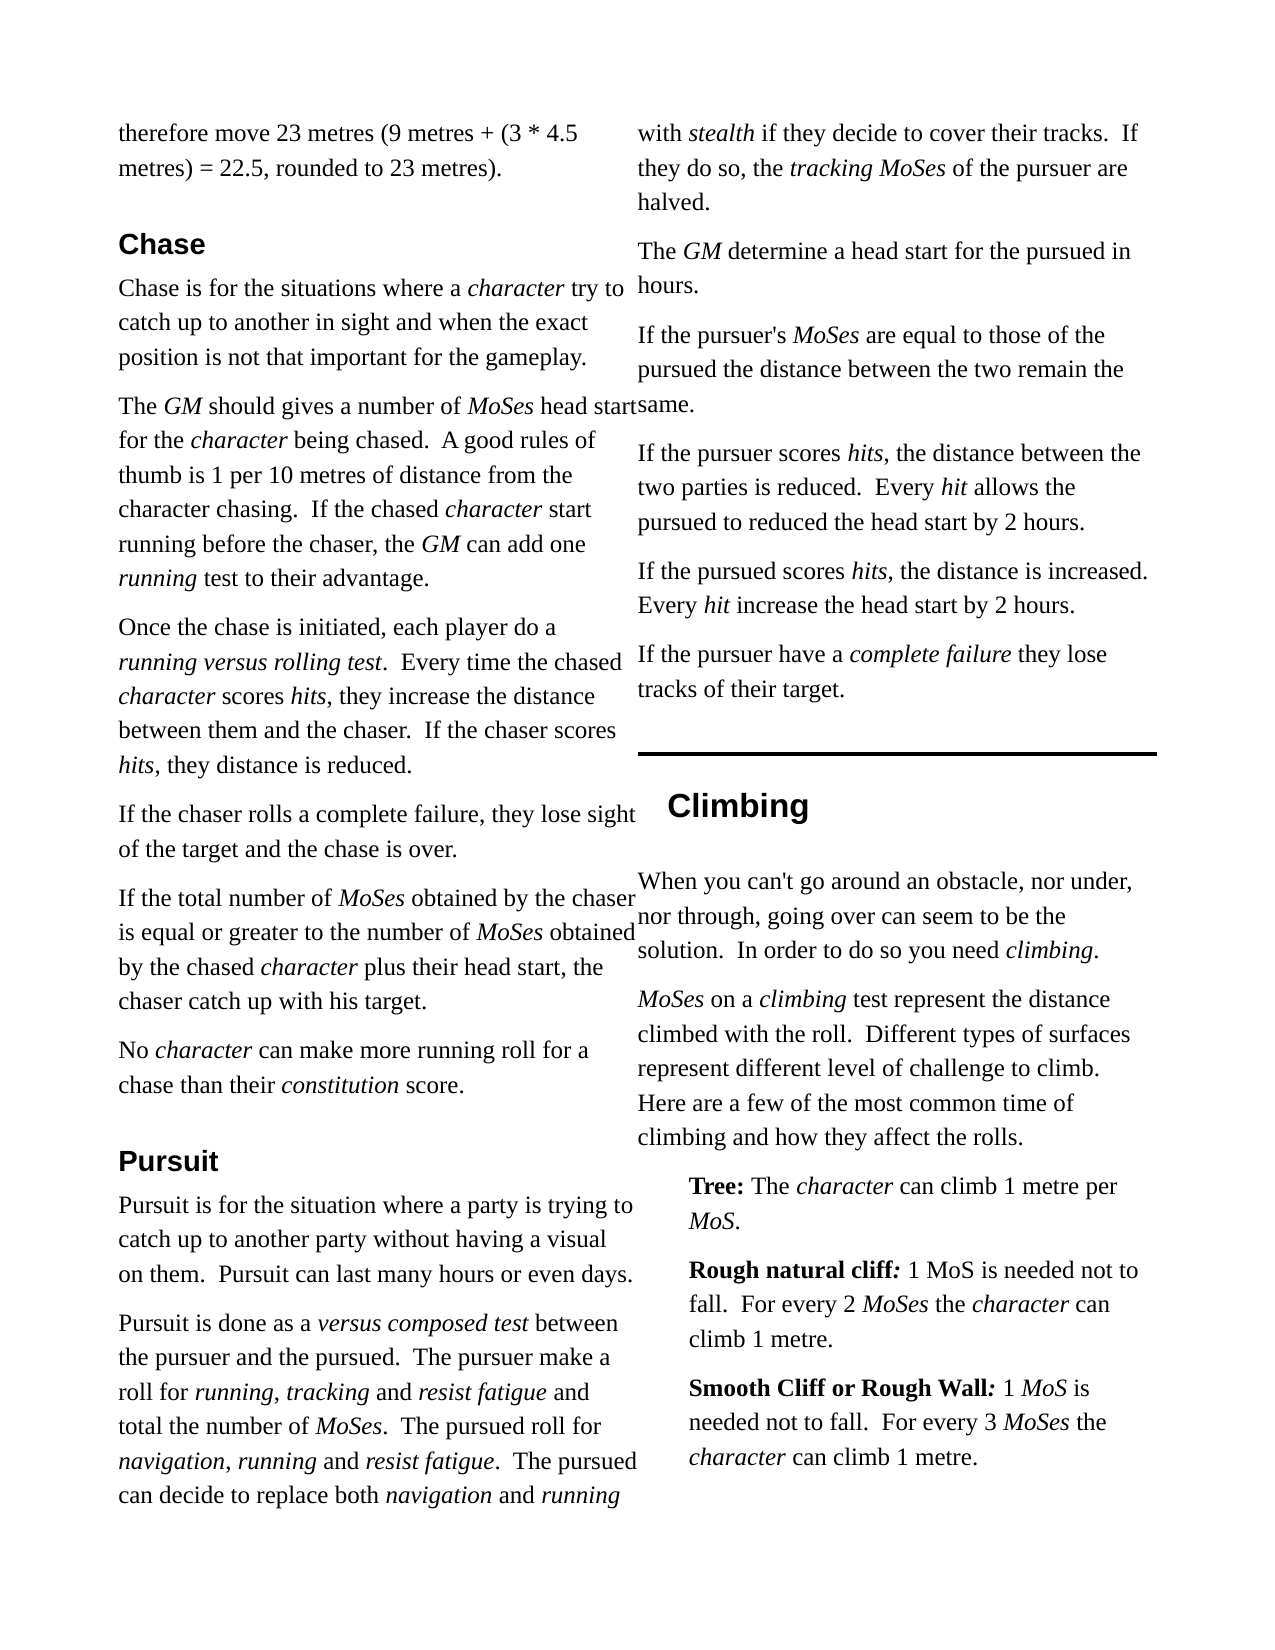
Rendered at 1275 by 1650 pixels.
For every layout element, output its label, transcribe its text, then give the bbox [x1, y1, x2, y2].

text If the total number of MoSes obtained by the chaser is equal or greater to the number of MoSes obtained by the chased character plus their head start, the chaser catch up with his target. [118, 883, 637, 1015]
text If the chaser rolls a complete failure, they lose sight of the target and the chase is over. [118, 799, 637, 862]
text Smooth Cliff or Rough Wall: 1 MoS is needed not to fall. For every 3 MoSes the character can climb 1 metre. [688, 1373, 1157, 1471]
text Rough natural cliff: 1 MoS is needed not to fall. For every 2 MoSes the character can climb 1 metre. [688, 1255, 1157, 1352]
subtitle Climbing [637, 753, 1157, 854]
text Chase is for the situations where a character try to catch up to another in sight and when the exact position is not that important for the gameplay. [118, 273, 637, 370]
text If the pursuer's MoSes are equal to those of the pursued the distance between the two remain the same. [637, 320, 1157, 417]
text When you can't go around an obstacle, nor under, nor through, going over can seem to be the solution. In order to do so you need climbing. [637, 866, 1157, 964]
text If the pursuer have a complete failure they lose tracks of their target. [637, 639, 1157, 702]
text If the pursuer scores hits, the distance between the two parties is reduced. Every hit allows the pursued to reduced the head start by 2 hours. [637, 438, 1157, 535]
text Once the chase is initiated, each player do a running versus rolling test. Every time the chased character scores hits, they increase the distance between them and the chaser. If the chaser scores hits, they distance is reduced. [118, 612, 637, 779]
text therefore move 23 metres (9 metres + (3 * 4.5 metres) = 22.5, rounded to 23 metres). [118, 118, 637, 181]
text The GM should gives a number of MoSes head start for the character being chased. A good rules of thumb is 1 per 10 metres of distance from the character chasing. If the chased character start running before the chaser, the GM can add one running test to their advantage. [118, 391, 637, 592]
text If the pursued scores hits, the distance is increased. Every hit increase the head start by 2 hours. [637, 556, 1157, 619]
text Pursuit is for the situation where a party is trying to catch up to another party without having a visual on them. Pursuit can last many hours or even days. [118, 1190, 637, 1287]
text MoSes on a climbing test represent the distance climbed with the roll. Different types of surfaces represent different level of challenge to climb. Here are a few of the most common time of climbing and how they affect the rolls. [637, 984, 1157, 1151]
text Pursuit is done as a versus composed test between the pursuer and the pursued. The pursuer make a roll for running, tracking and resist fatigue and total the number of MoSes. The pursued roll for navigation, running and resist fatigue. The pursued can decide to replace both navigation and running [118, 1308, 637, 1509]
text Tree: The character can climb 1 metre per MoS. [688, 1171, 1157, 1234]
subtitle Chase [118, 227, 637, 260]
text with stealth if they decide to cover their tracks. If they do so, the tracking MoSes of the pursuer are halved. [637, 118, 1157, 216]
text The GM determine a head start for the pursued in hours. [637, 236, 1157, 299]
subtitle Pursuit [118, 1144, 637, 1177]
text No character can make more running roll for a chase than their constitution score. [118, 1035, 637, 1098]
